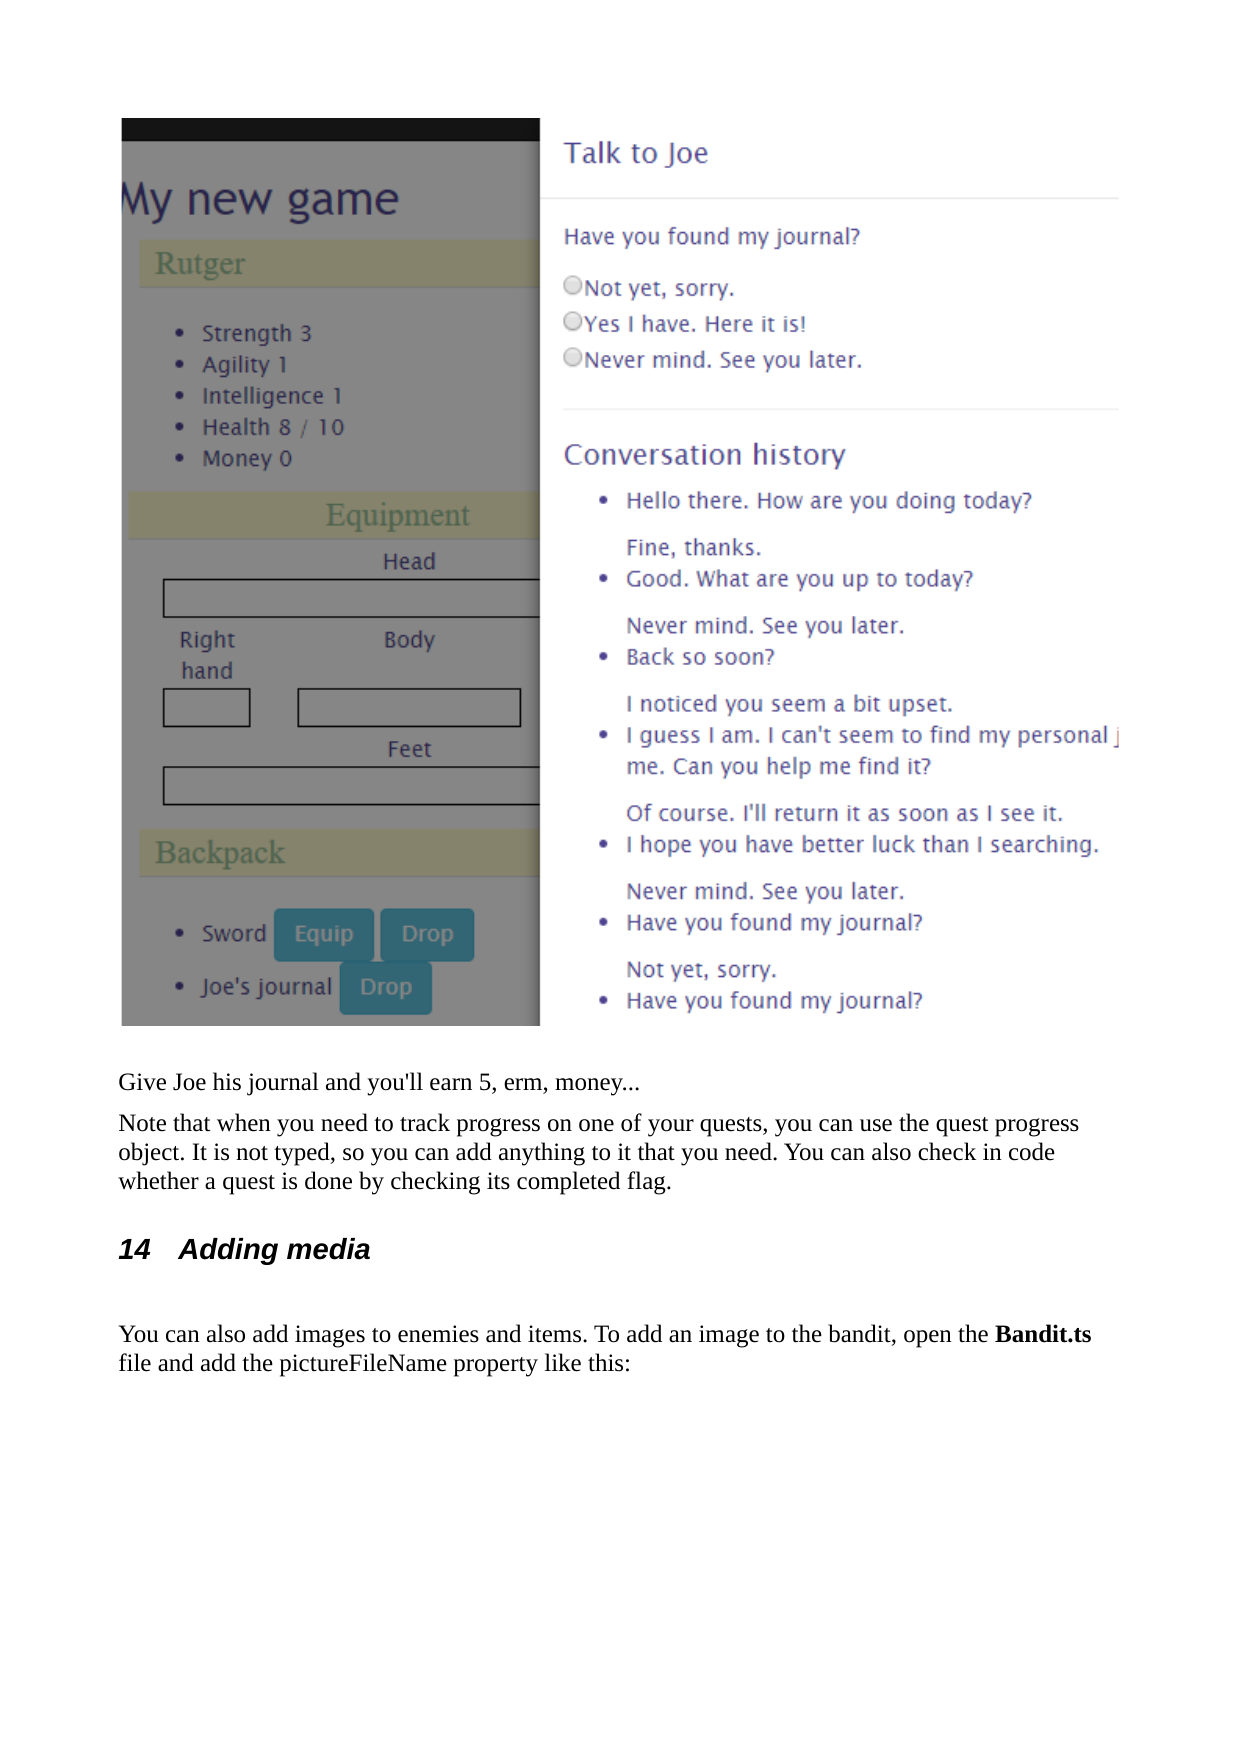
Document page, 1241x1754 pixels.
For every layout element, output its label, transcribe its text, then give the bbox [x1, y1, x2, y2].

text Note that when you need to track progress on one of your quests, you can use the quest progress object. It is not typed, so you can add anything to it that you need. You can also check in code whether a quest is done by checking its completed flag. [118, 1108, 1122, 1195]
text You can also add images to enemies and items. To add an image to the bandit, open the Bandit.ts file and add the pictureFileName property like this: [118, 1319, 1122, 1377]
text Give Joe his journal and you'll earn 5, erm, money... [118, 1067, 1122, 1096]
subtitle Adding media [118, 1232, 1122, 1266]
